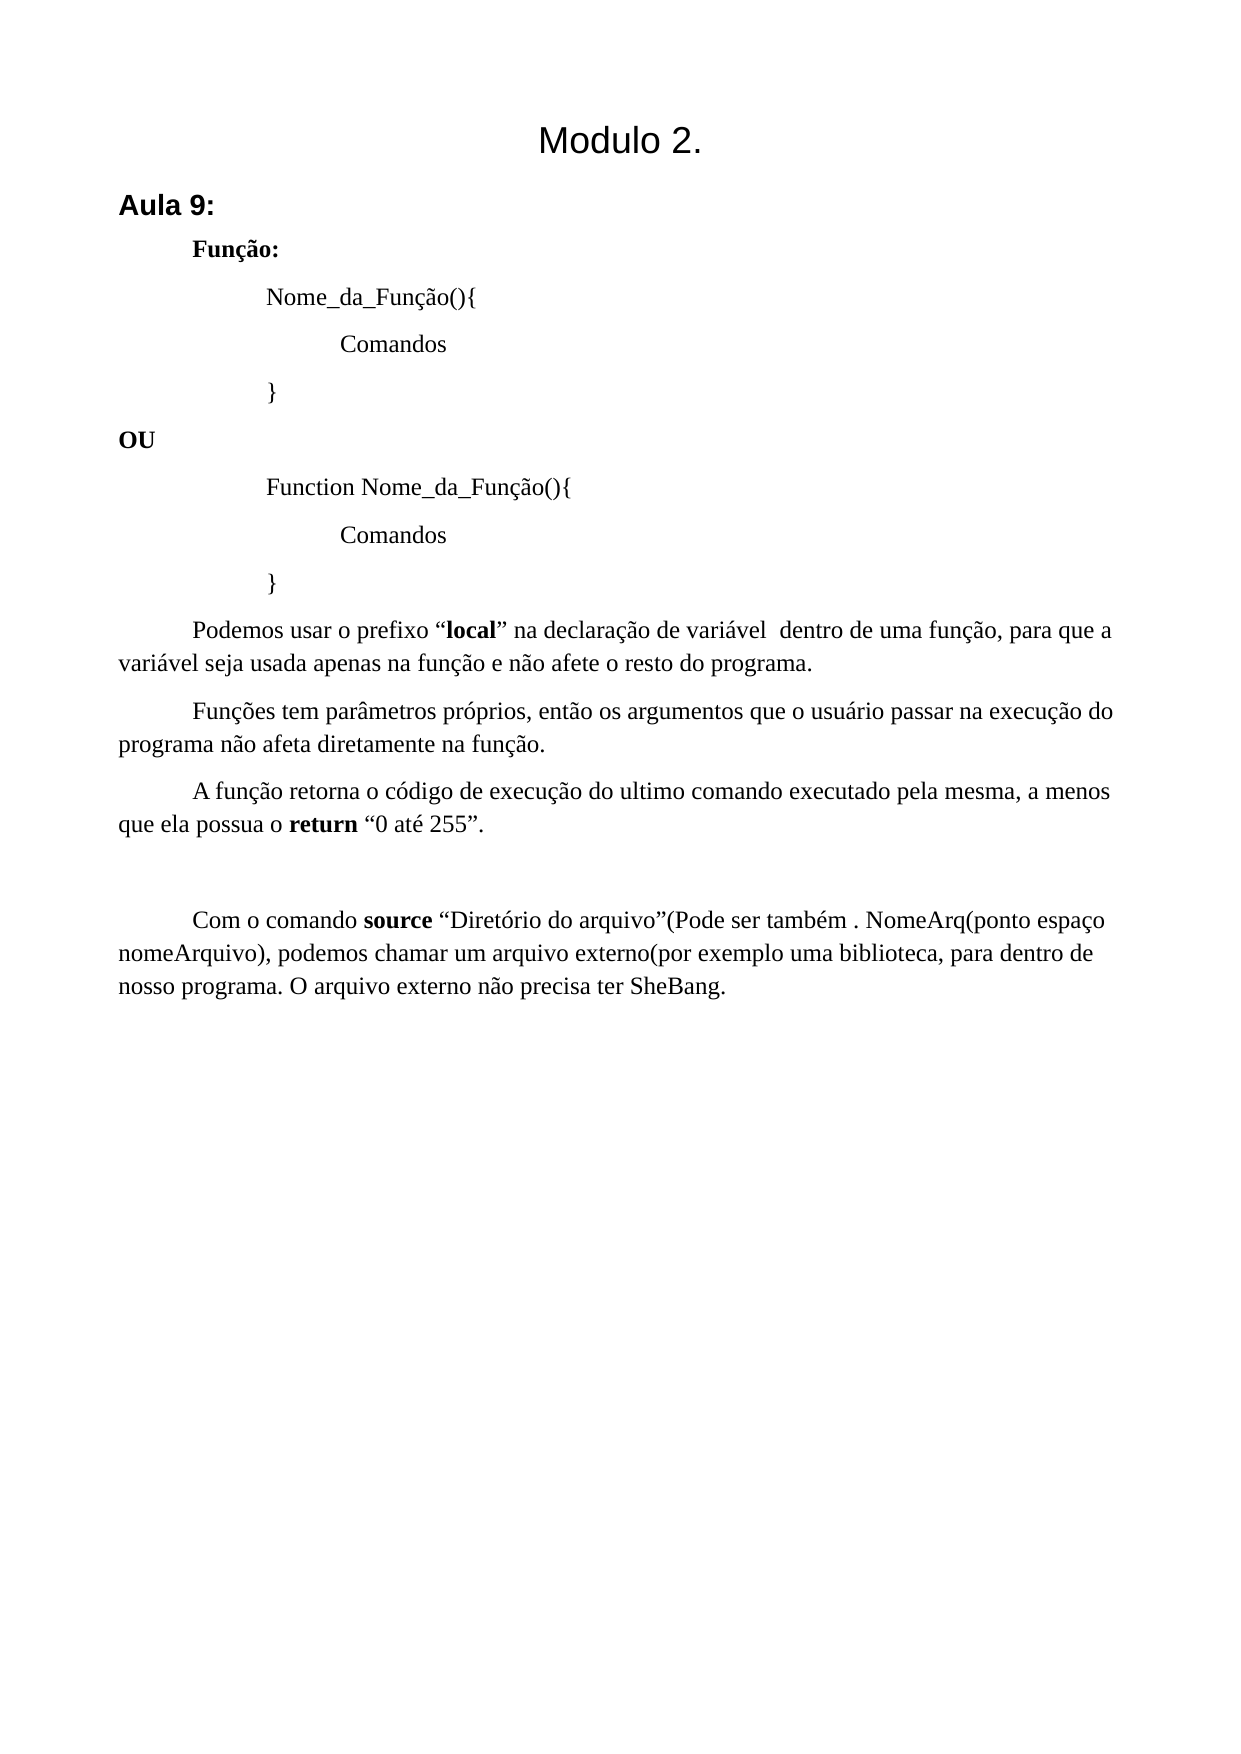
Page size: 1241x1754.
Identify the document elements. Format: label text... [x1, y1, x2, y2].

text Function Nome_da_Função(){ [118, 472, 1122, 501]
text Podemos usar o prefixo “local” na declaração de variável dentro de uma função, para que a variável seja usada apenas na função e não afete o resto do programa. [118, 615, 1122, 677]
text Com o comando source “Diretório do arquivo”(Pode ser também . NomeArq(ponto espaço nomeArquivo), podemos chamar um arquivo externo(por exemplo uma biblioteca, para dentro de nosso programa. O arquivo externo não precisa ter SheBang. [118, 905, 1122, 999]
text Funções tem parâmetros próprios, então os argumentos que o usuário passar na execução do programa não afeta diretamente na função. [118, 696, 1122, 758]
text A função retorna o código de execução do ultimo comando executado pela mesma, a menos que ela possua o return “0 até 255”. [118, 776, 1122, 838]
subtitle Modulo 2. [118, 118, 1122, 161]
text Função: [118, 234, 1122, 263]
subtitle Aula 9: [118, 188, 1122, 222]
text Comandos [118, 520, 1122, 549]
text Comandos [118, 329, 1122, 358]
text OU [118, 425, 1122, 453]
text } [118, 377, 1122, 406]
text } [118, 568, 1122, 596]
text Nome_da_Função(){ [118, 282, 1122, 311]
